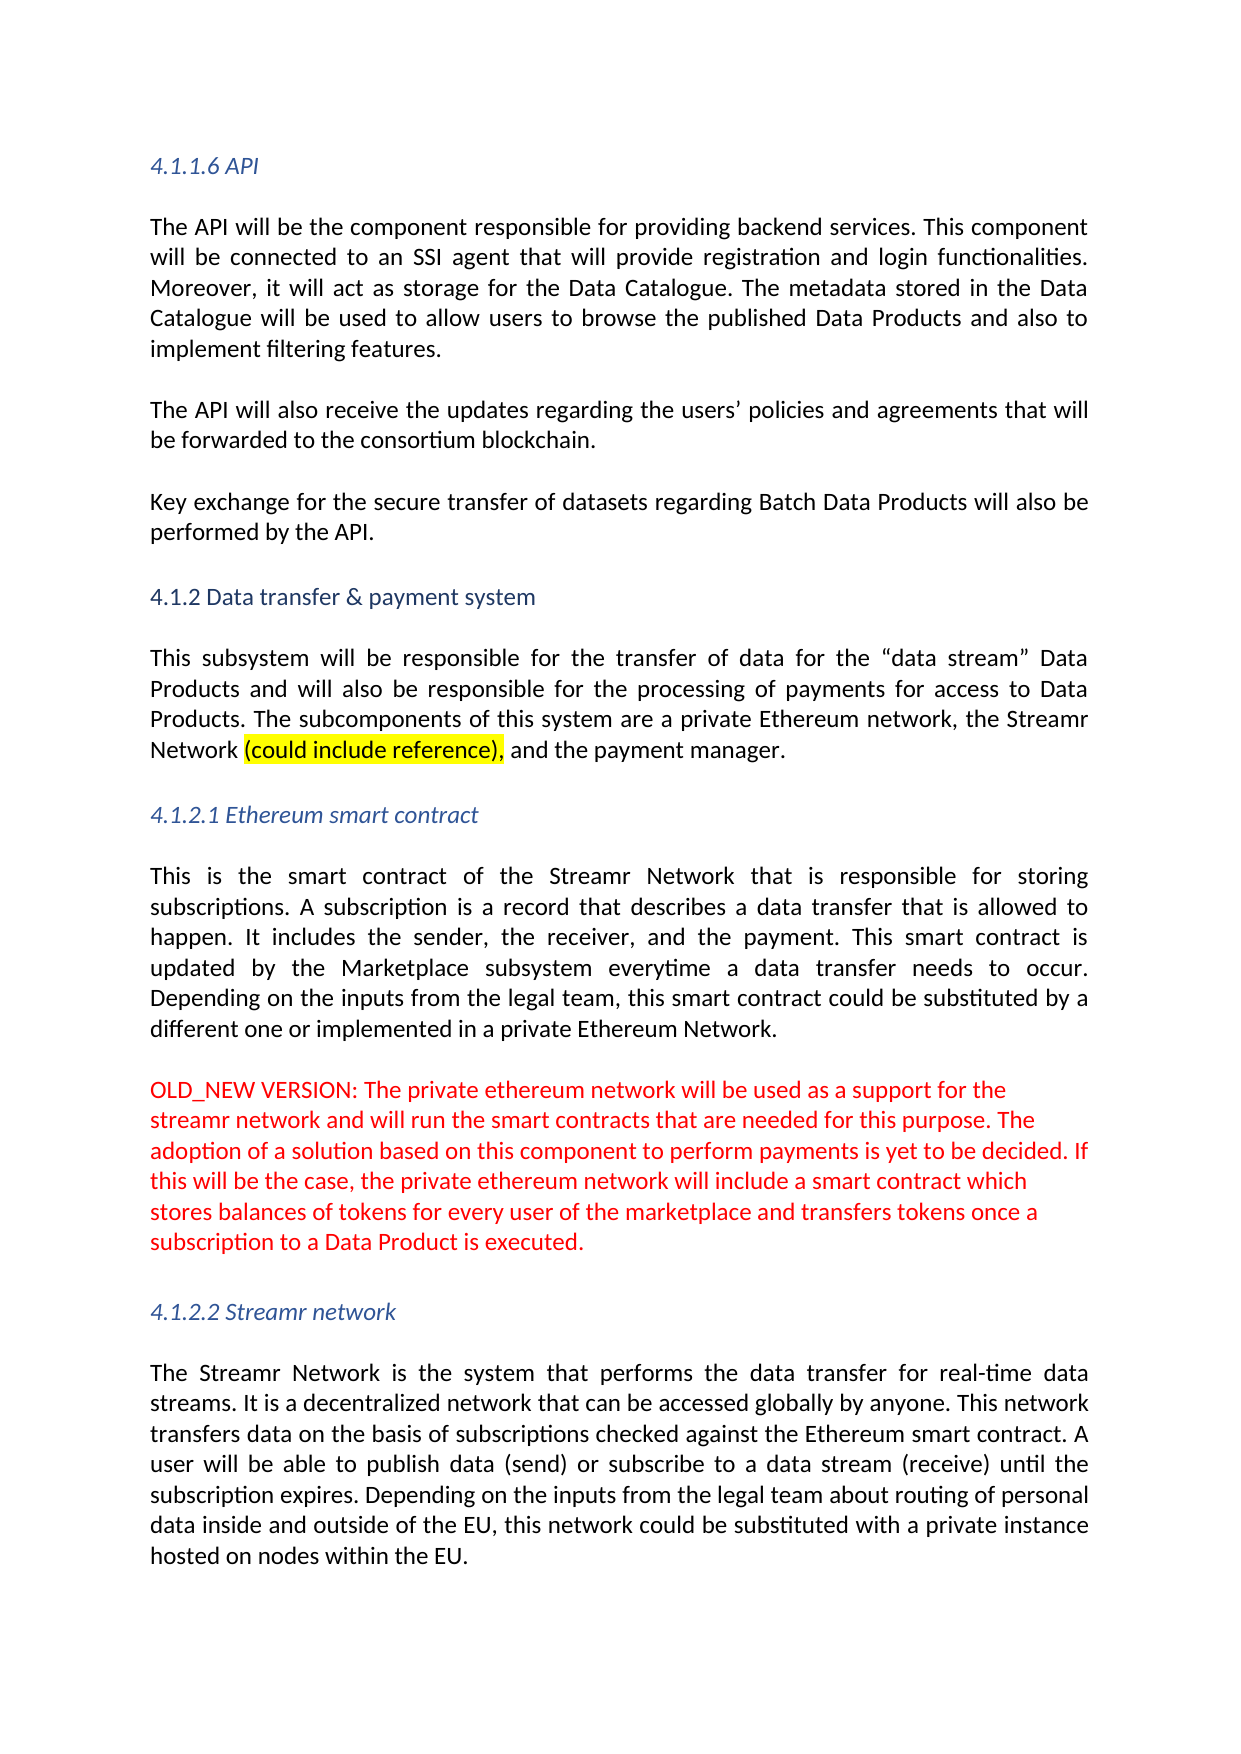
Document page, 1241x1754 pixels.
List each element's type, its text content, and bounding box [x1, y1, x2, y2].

subtitle 4.1.2.1 Ethereum smart contract [150, 799, 1090, 830]
subtitle 4.1.2.2 Streamr network [150, 1296, 1090, 1326]
text The API will be the component responsible for providing backend services. This component will be connected to an SSI agent that will provide registration and login functionalities. Moreover, it will act as storage for the Data Catalogue. The metadata stored in the Data Catalogue will be used to allow users to browse the published Data Products and also to implement filtering features. [150, 211, 1090, 364]
text Key exchange for the secure transfer of datasets regarding Batch Data Products will also be performed by the API. [150, 486, 1090, 547]
text The API will also receive the updates regarding the users’ policies and agreements that will be forwarded to the consortium blockchain. [150, 394, 1090, 455]
text This subsystem will be responsible for the transfer of data for the “data stream” Data Products and will also be responsible for the processing of payments for access to Data Products. The subcomponents of this system are a private Ethereum network, the Streamr Network (could include reference), and the payment manager. [150, 642, 1090, 764]
text The Streamr Network is the system that performs the data transfer for real-time data streams. It is a decentralized network that can be accessed globally by anyone. This network transfers data on the basis of subscriptions checked against the Ethereum smart contract. A user will be able to publish data (send) or subscribe to a data stream (receive) until the subscription expires. Depending on the inputs from the legal team about routing of personal data inside and outside of the EU, this network could be substituted with a private instance hosted on nodes within the EU. [150, 1357, 1090, 1571]
text OLD_NEW VERSION: The private ethereum network will be used as a support for the streamr network and will run the smart contracts that are needed for this purpose. The adoption of a solution based on this component to perform payments is yet to be decided. If this will be the case, the private ethereum network will include a smart contract which stores balances of tokens for every user of the marketplace and transfers tokens once a subscription to a Data Product is executed. [150, 1074, 1090, 1257]
subtitle 4.1.2 Data transfer & payment system [150, 581, 1090, 612]
text This is the smart contract of the Streamr Network that is responsible for storing subscriptions. A subscription is a record that describes a data transfer that is allowed to happen. It includes the sender, the receiver, and the payment. This smart contract is updated by the Marketplace subsystem everytime a data transfer needs to occur. Depending on the inputs from the legal team, this smart contract could be substituted by a different one or implemented in a private Ethereum Network. [150, 860, 1090, 1043]
subtitle 4.1.1.6 API [150, 150, 1090, 181]
